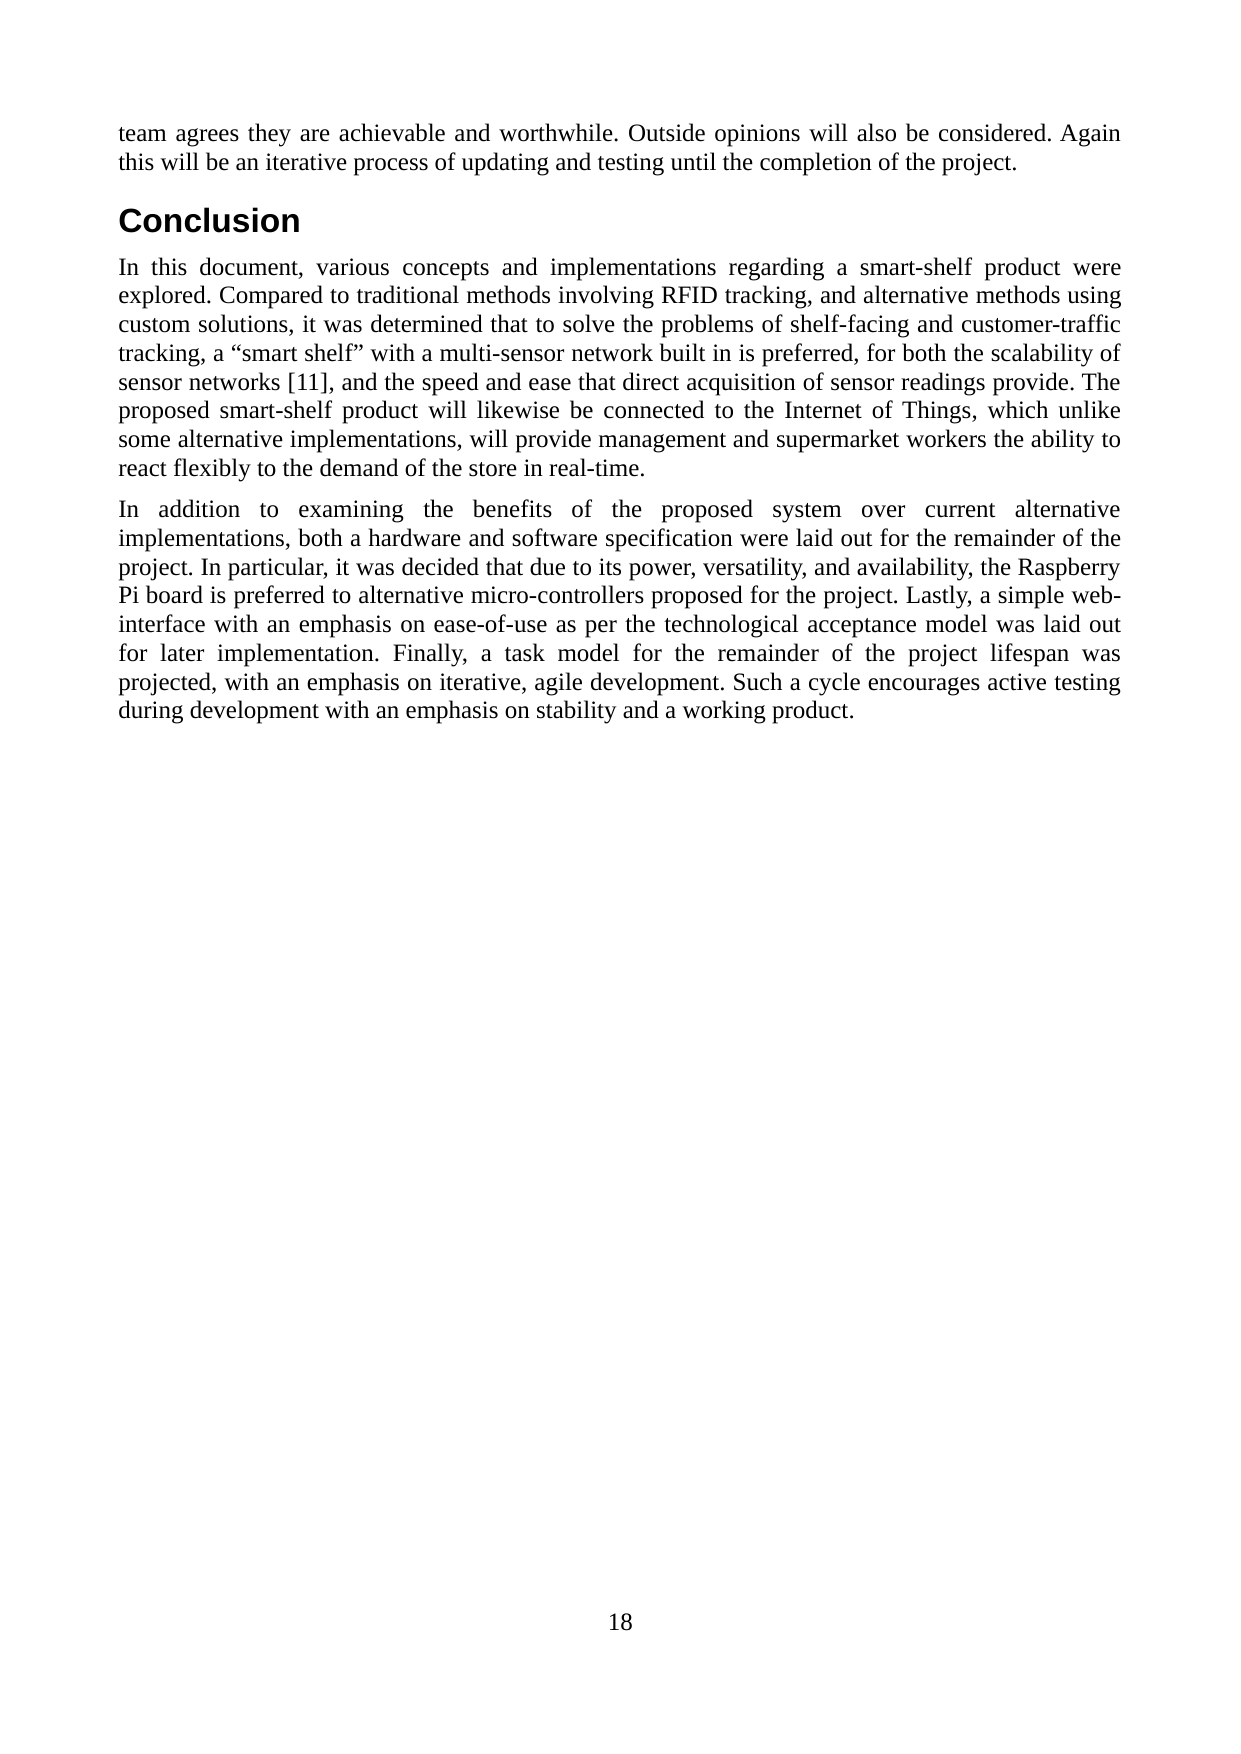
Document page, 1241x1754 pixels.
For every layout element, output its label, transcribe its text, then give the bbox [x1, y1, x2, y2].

text In addition to examining the benefits of the proposed system over current alternative implementations, both a hardware and software specification were laid out for the remainder of the project. In particular, it was decided that due to its power, versatility, and availability, the Raspberry Pi board is preferred to alternative micro-controllers proposed for the project. Lastly, a simple web-interface with an emphasis on ease-of-use as per the technological acceptance model was laid out for later implementation. Finally, a task model for the remainder of the project lifespan was projected, with an emphasis on iterative, agile development. Such a cycle encourages active testing during development with an emphasis on stability and a working product. [118, 494, 1122, 724]
text In this document, various concepts and implementations regarding a smart-shelf product were explored. Compared to traditional methods involving RFID tracking, and alternative methods using custom solutions, it was determined that to solve the problems of shelf-facing and customer-traffic tracking, a “smart shelf” with a multi-sensor network built in is preferred, for both the scalability of sensor networks [11], and the speed and ease that direct acquisition of sensor readings provide. The proposed smart-shelf product will likewise be connected to the Internet of Things, which unlike some alternative implementations, will provide management and supermarket workers the ability to react flexibly to the demand of the store in real-time. [118, 252, 1122, 482]
text team agrees they are achievable and worthwhile. Outside opinions will also be considered. Again this will be an iterative process of updating and testing until the completion of the project. [118, 118, 1122, 176]
subtitle Conclusion [118, 201, 1122, 239]
